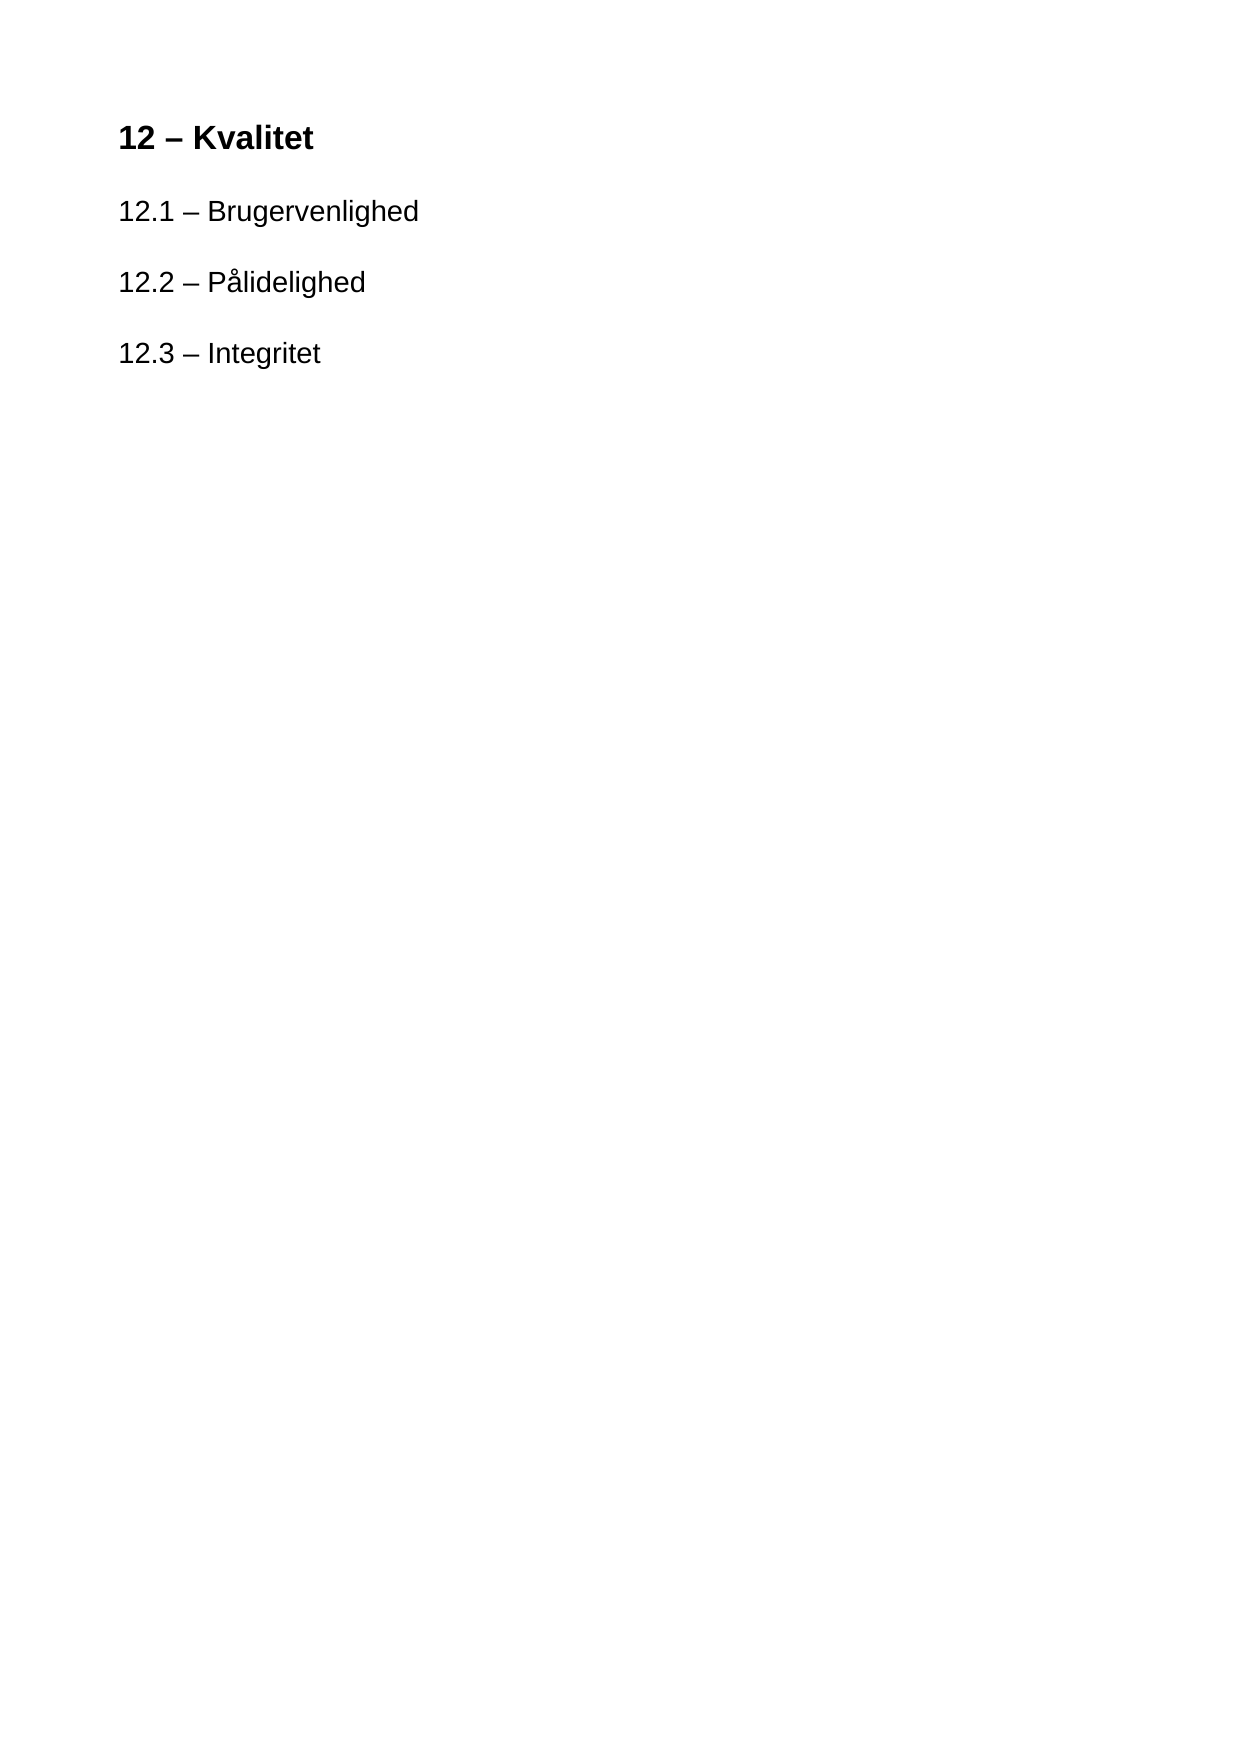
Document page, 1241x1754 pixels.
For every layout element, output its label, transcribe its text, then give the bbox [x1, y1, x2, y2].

subtitle 12.2 – Pålidelighed [118, 265, 1122, 299]
subtitle 12 – Kvalitet [118, 118, 1122, 157]
subtitle 12.3 – Integritet [118, 336, 1122, 370]
subtitle 12.1 – Brugervenlighed [118, 194, 1122, 228]
